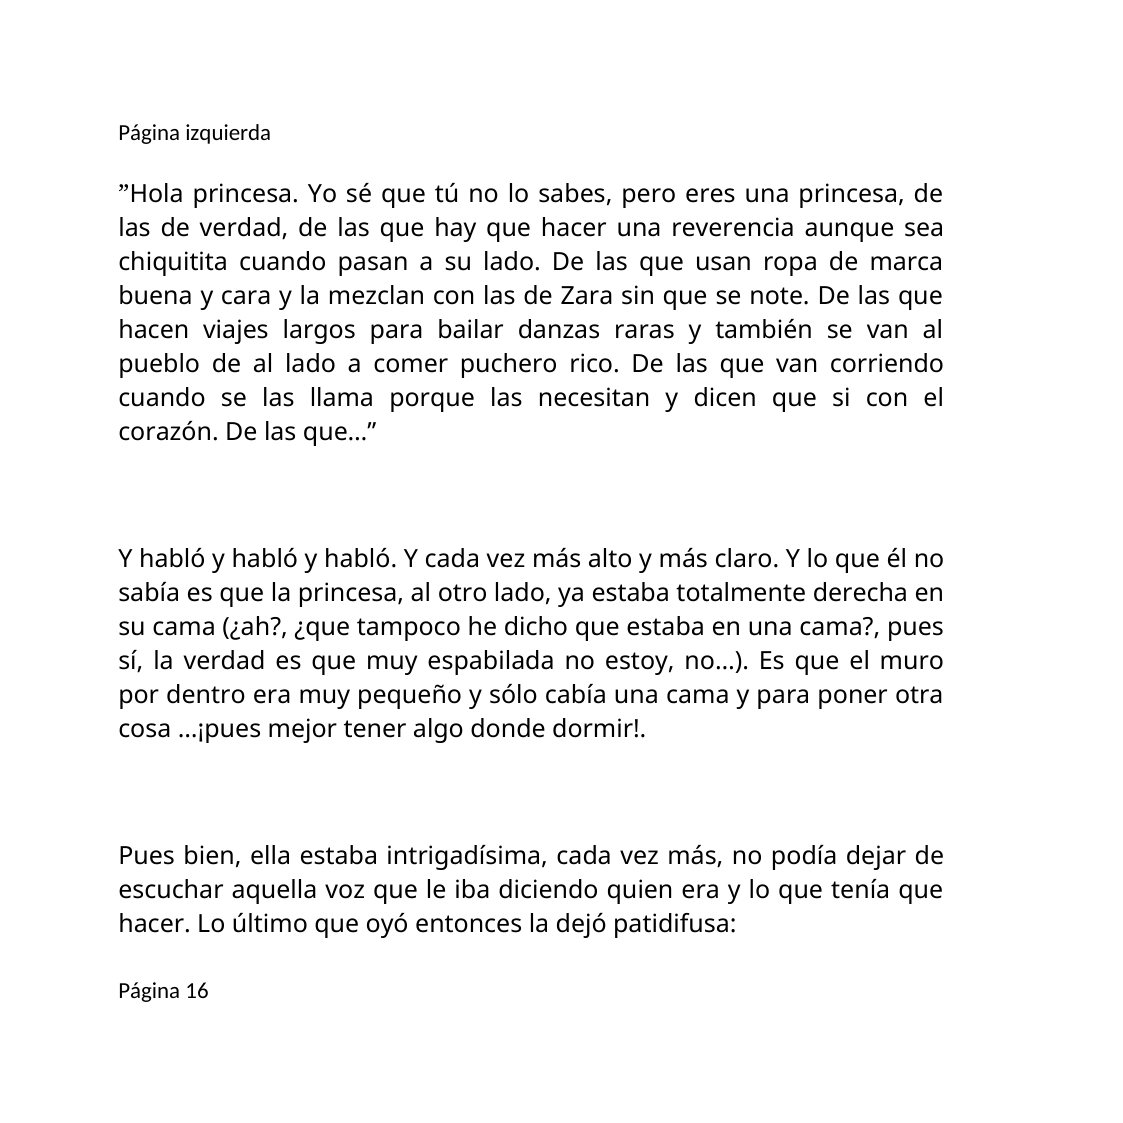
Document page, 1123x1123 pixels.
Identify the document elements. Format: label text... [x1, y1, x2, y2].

text Pues bien, ella estaba intrigadísima, cada vez más, no podía dejar de escuchar aquella voz que le iba diciendo quien era y lo que tenía que hacer. Lo último que oyó entonces la dejó patidifusa: [118, 837, 945, 939]
text Y habló y habló y habló. Y cada vez más alto y más claro. Y lo que él no sabía es que la princesa, al otro lado, ya estaba totalmente derecha en su cama (¿ah?, ¿que tampoco he dicho que estaba en una cama?, pues sí, la verdad es que muy espabilada no estoy, no…). Es que el muro por dentro era muy pequeño y sólo cabía una cama y para poner otra cosa …¡pues mejor tener algo donde dormir!. [118, 541, 945, 745]
text ”Hola princesa. Yo sé que tú no lo sabes, pero eres una princesa, de las de verdad, de las que hay que hacer una reverencia aunque sea chiquitita cuando pasan a su lado. De las que usan ropa de marca buena y cara y la mezclan con las de Zara sin que se note. De las que hacen viajes largos para bailar danzas raras y también se van al pueblo de al lado a comer puchero rico. De las que van corriendo cuando se las llama porque las necesitan y dicen que si con el corazón. De las que…” [118, 176, 945, 448]
